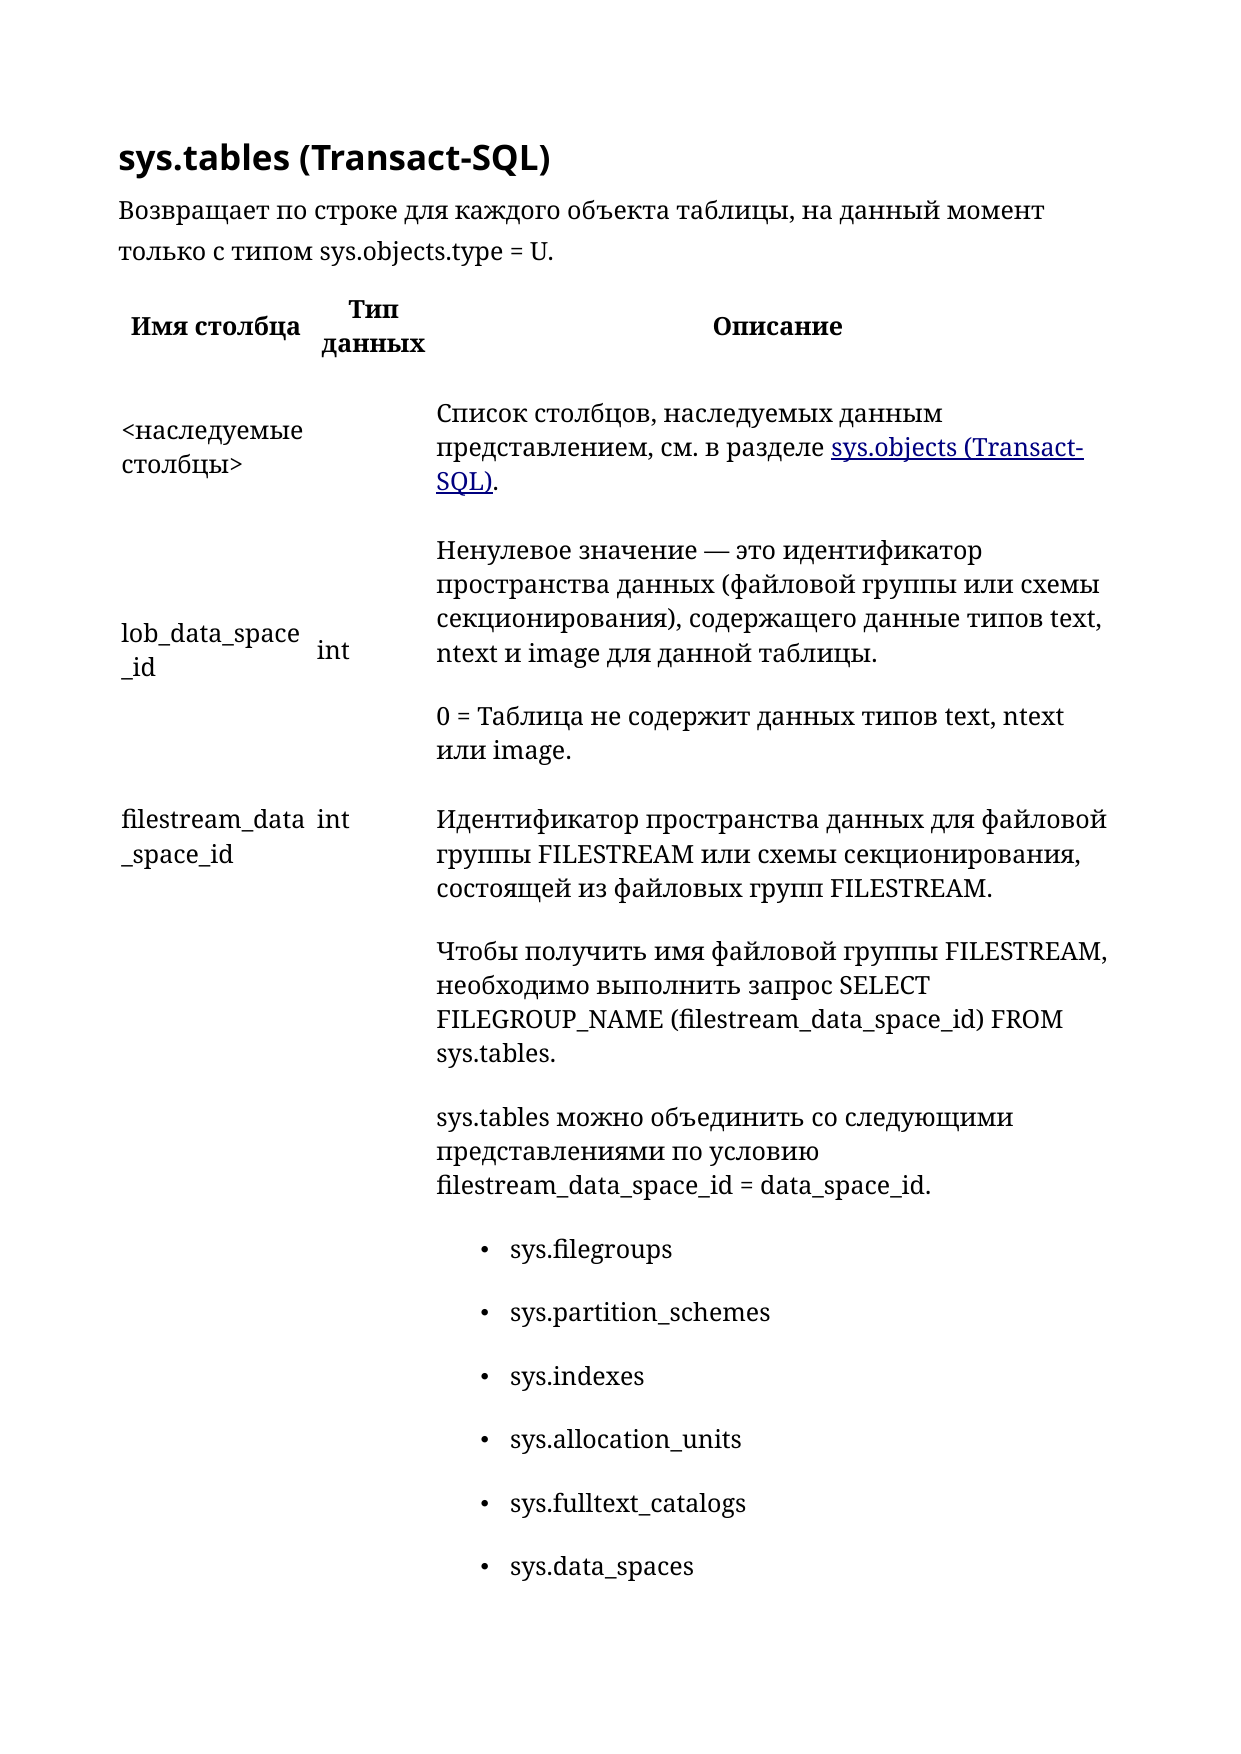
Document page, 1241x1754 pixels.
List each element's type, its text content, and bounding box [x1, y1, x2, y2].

table_header Тип данных [314, 289, 433, 393]
table_cell Ненулевое значение — это идентификатор пространства данных (файловой группы или схемы секционирования), содержащего данные типов text, ntext и image для данной таблицы. 0 = Таблица не содержит данных типов text, ntext или image. [433, 530, 1122, 799]
table_cell [314, 393, 433, 530]
table_cell lob_data_space_id [118, 530, 314, 799]
table_header Имя столбца [118, 289, 314, 393]
table_cell int [314, 530, 433, 799]
subtitle sys.tables (Transact-SQL) [118, 133, 1122, 180]
text Возвращает по строке для каждого объекта таблицы, на данный момент только с типом sys.objects.type = U. [118, 193, 1122, 268]
table_cell filestream_data_space_id [118, 799, 314, 1615]
table_header Описание [433, 289, 1122, 393]
table_cell Список столбцов, наследуемых данным представлением, см. в разделе sys.objects (Transact-SQL). [433, 393, 1122, 530]
table_cell int [314, 799, 433, 1615]
table_cell <наследуемые столбцы> [118, 393, 314, 530]
table_cell Идентификатор пространства данных для файловой группы FILESTREAM или схемы секционирования, состоящей из файловых групп FILESTREAM. Чтобы получить имя файловой группы FILESTREAM, необходимо выполнить запрос SELECT FILEGROUP_NAME (filestream_data_space_id) FROM sys.tables. sys.tables можно объединить со следующими представлениями по условию filestream_data_space_id = data_space_id. sys.filegroups sys.partition_schemes sys.indexes sys.allocation_units sys.fulltext_catalogs sys.data_spaces sys.destination_data_spaces sys.master_files sys.database_files backupfilegroup (соединенная по столбцу filegroup_id) [433, 799, 1122, 1615]
